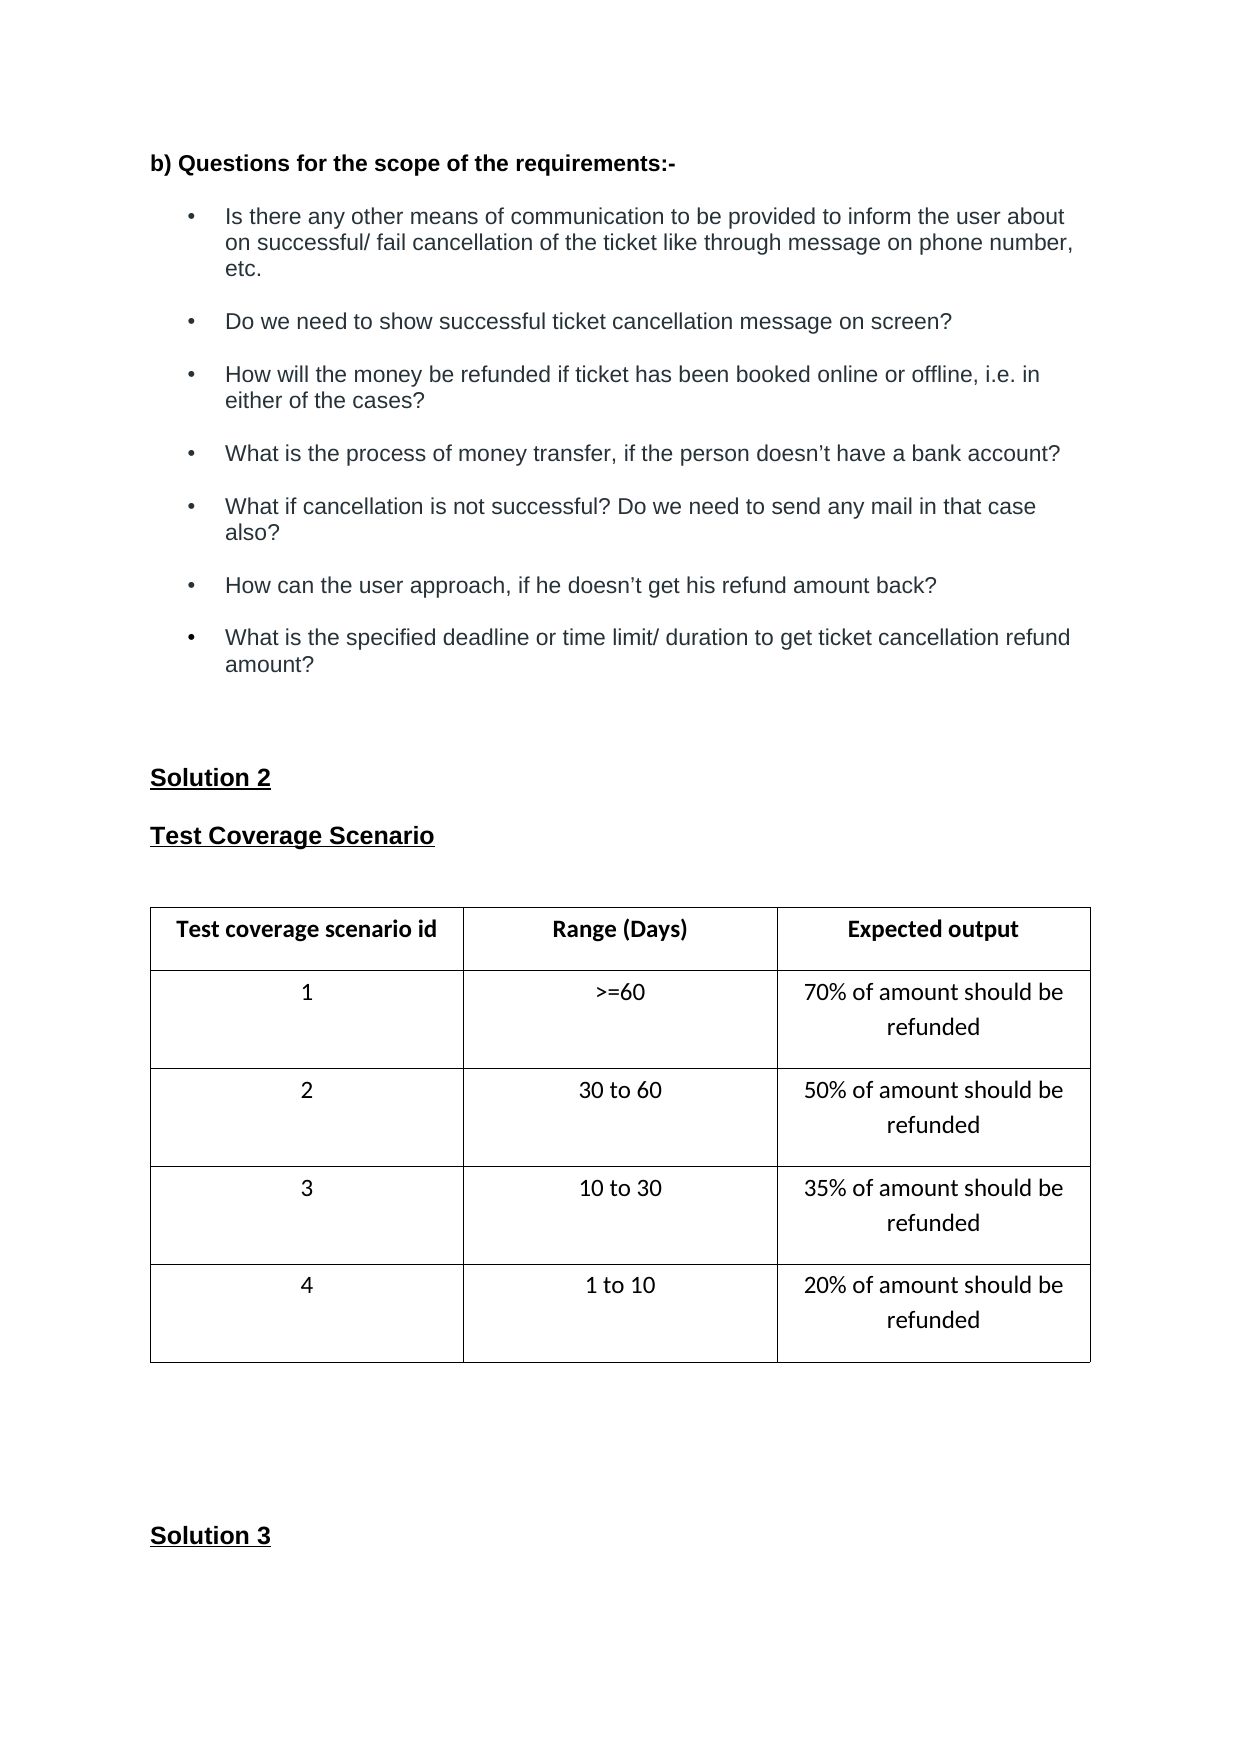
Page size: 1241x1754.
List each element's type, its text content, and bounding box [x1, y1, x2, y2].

table_cell 50% of amount should be refunded [778, 1069, 1090, 1166]
list What is the specified deadline or time limit/ duration to get ticket cancellation refund amount? [187, 624, 1090, 677]
table_cell 30 to 60 [464, 1069, 777, 1166]
table_cell 10 to 30 [464, 1167, 777, 1264]
list What if cancellation is not successful? Do we need to send any mail in that case also? [187, 493, 1090, 545]
table_header Range (Days) [464, 908, 777, 970]
table_cell 3 [151, 1167, 463, 1264]
table_cell 4 [151, 1265, 463, 1362]
list How can the user approach, if he doesn’t get his refund amount back? [187, 572, 1090, 598]
list Do we need to show successful ticket cancellation message on screen? [187, 308, 1090, 334]
text b) Questions for the scope of the requirements:- [150, 150, 1090, 176]
text Solution 2 [150, 763, 1090, 792]
list Is there any other means of communication to be provided to inform the user about on successful/ fail cancellation of the ticket like through message on phone number, etc. [187, 203, 1090, 282]
table_cell 1 to 10 [464, 1265, 777, 1362]
table_cell 20% of amount should be refunded [778, 1265, 1090, 1362]
text Test Coverage Scenario [150, 821, 1090, 849]
list How will the money be refunded if ticket has been booked online or offline, i.e. in either of the cases? [187, 361, 1090, 413]
table_cell 70% of amount should be refunded [778, 971, 1090, 1068]
table_cell >=60 [464, 971, 777, 1068]
table_cell 1 [151, 971, 463, 1068]
text Solution 3 [150, 1521, 1090, 1550]
table_header Expected output [778, 908, 1090, 970]
table_cell 35% of amount should be refunded [778, 1167, 1090, 1264]
list What is the process of money transfer, if the person doesn’t have a bank account? [187, 440, 1090, 466]
table_cell 2 [151, 1069, 463, 1166]
table_header Test coverage scenario id [151, 908, 463, 970]
